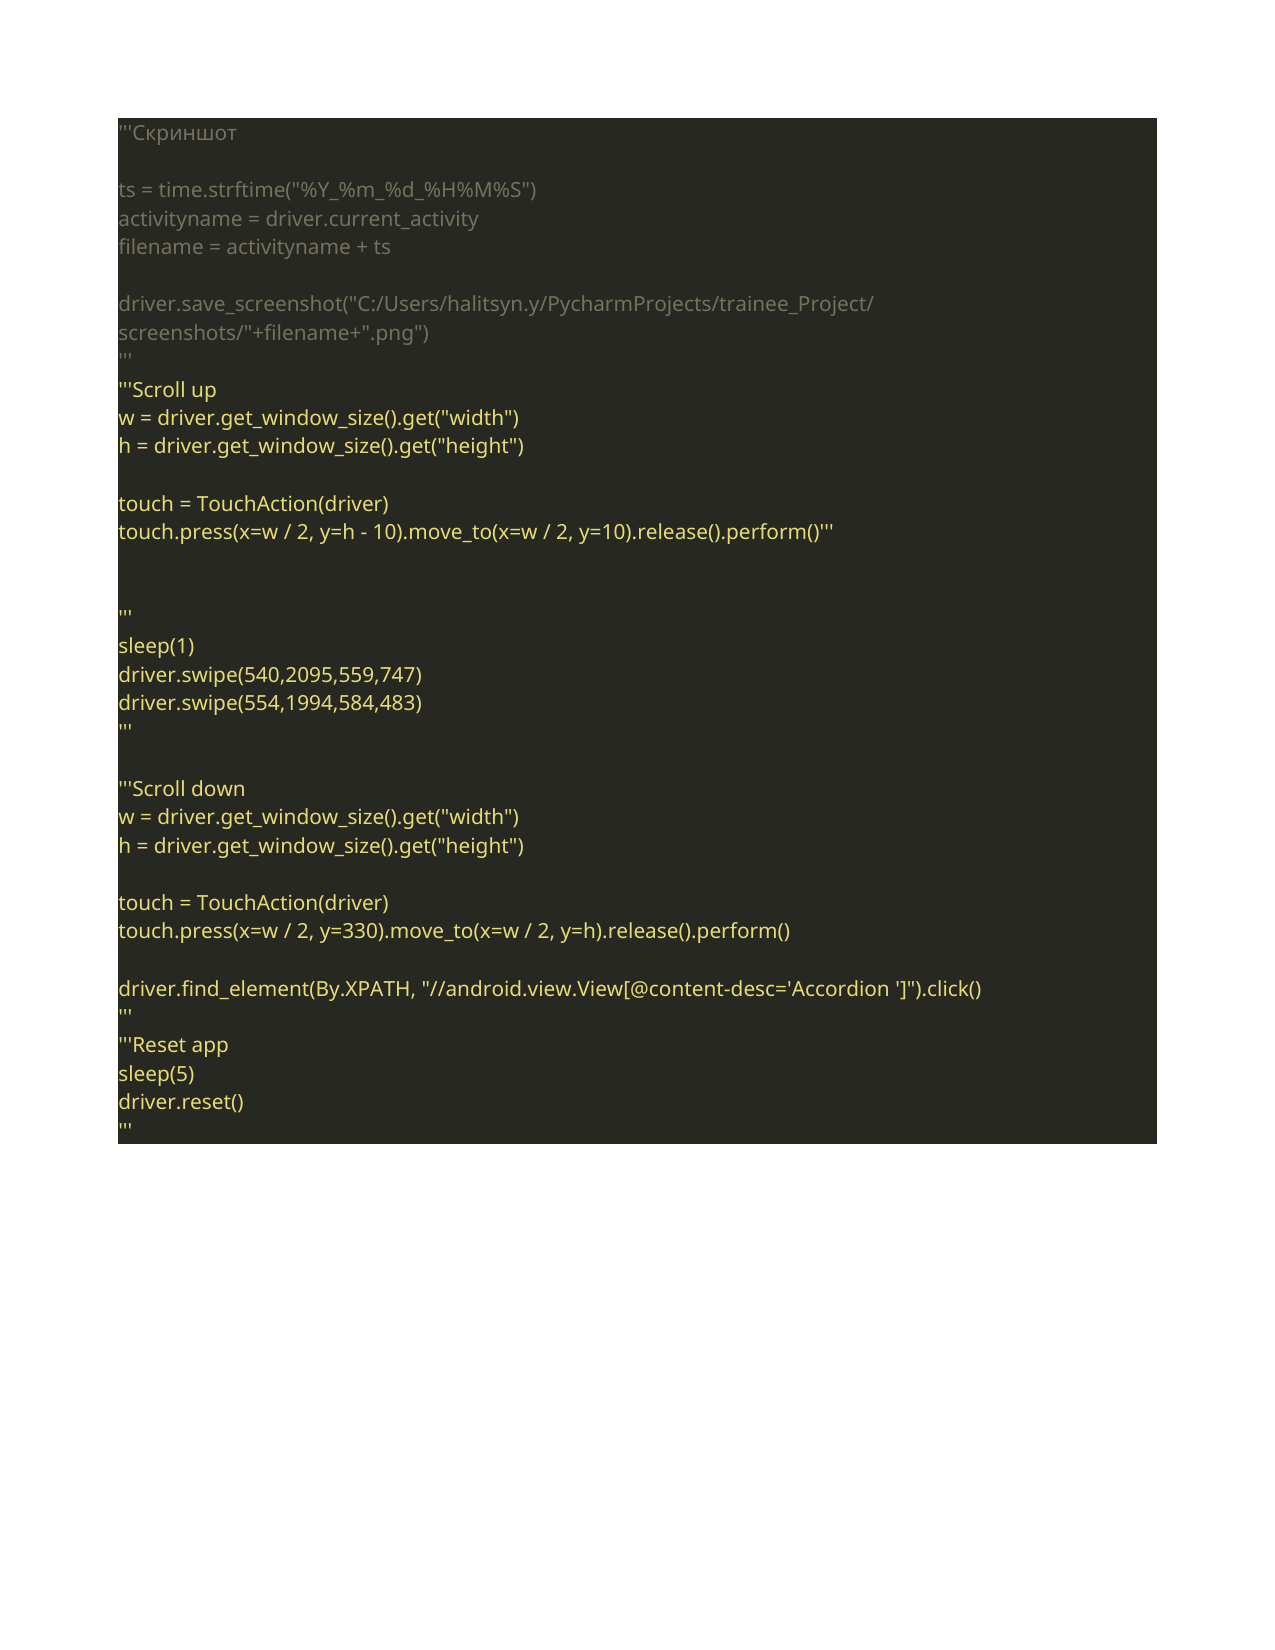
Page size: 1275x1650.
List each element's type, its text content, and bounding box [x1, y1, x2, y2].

text '''Скриншот ts = time.strftime("%Y_%m_%d_%H%M%S") activityname = driver.current_activity filename = activityname + ts driver.save_screenshot("C:/Users/halitsyn.y/PycharmProjects/trainee_Project/screenshots/"+filename+".png") ''' '''Scroll up w = driver.get_window_size().get("width") h = driver.get_window_size().get("height") touch = TouchAction(driver) touch.press(x=w / 2, y=h - 10).move_to(x=w / 2, y=10).release().perform()''' ''' sleep(1) driver.swipe(540,2095,559,747) driver.swipe(554,1994,584,483) ''' '''Scroll down w = driver.get_window_size().get("width") h = driver.get_window_size().get("height") touch = TouchAction(driver) touch.press(x=w / 2, y=330).move_to(x=w / 2, y=h).release().perform() driver.find_element(By.XPATH, "//android.view.View[@content-desc='Accordion ']").click() ''' '''Reset app sleep(5) driver.reset() ''' [118, 118, 1157, 1144]
